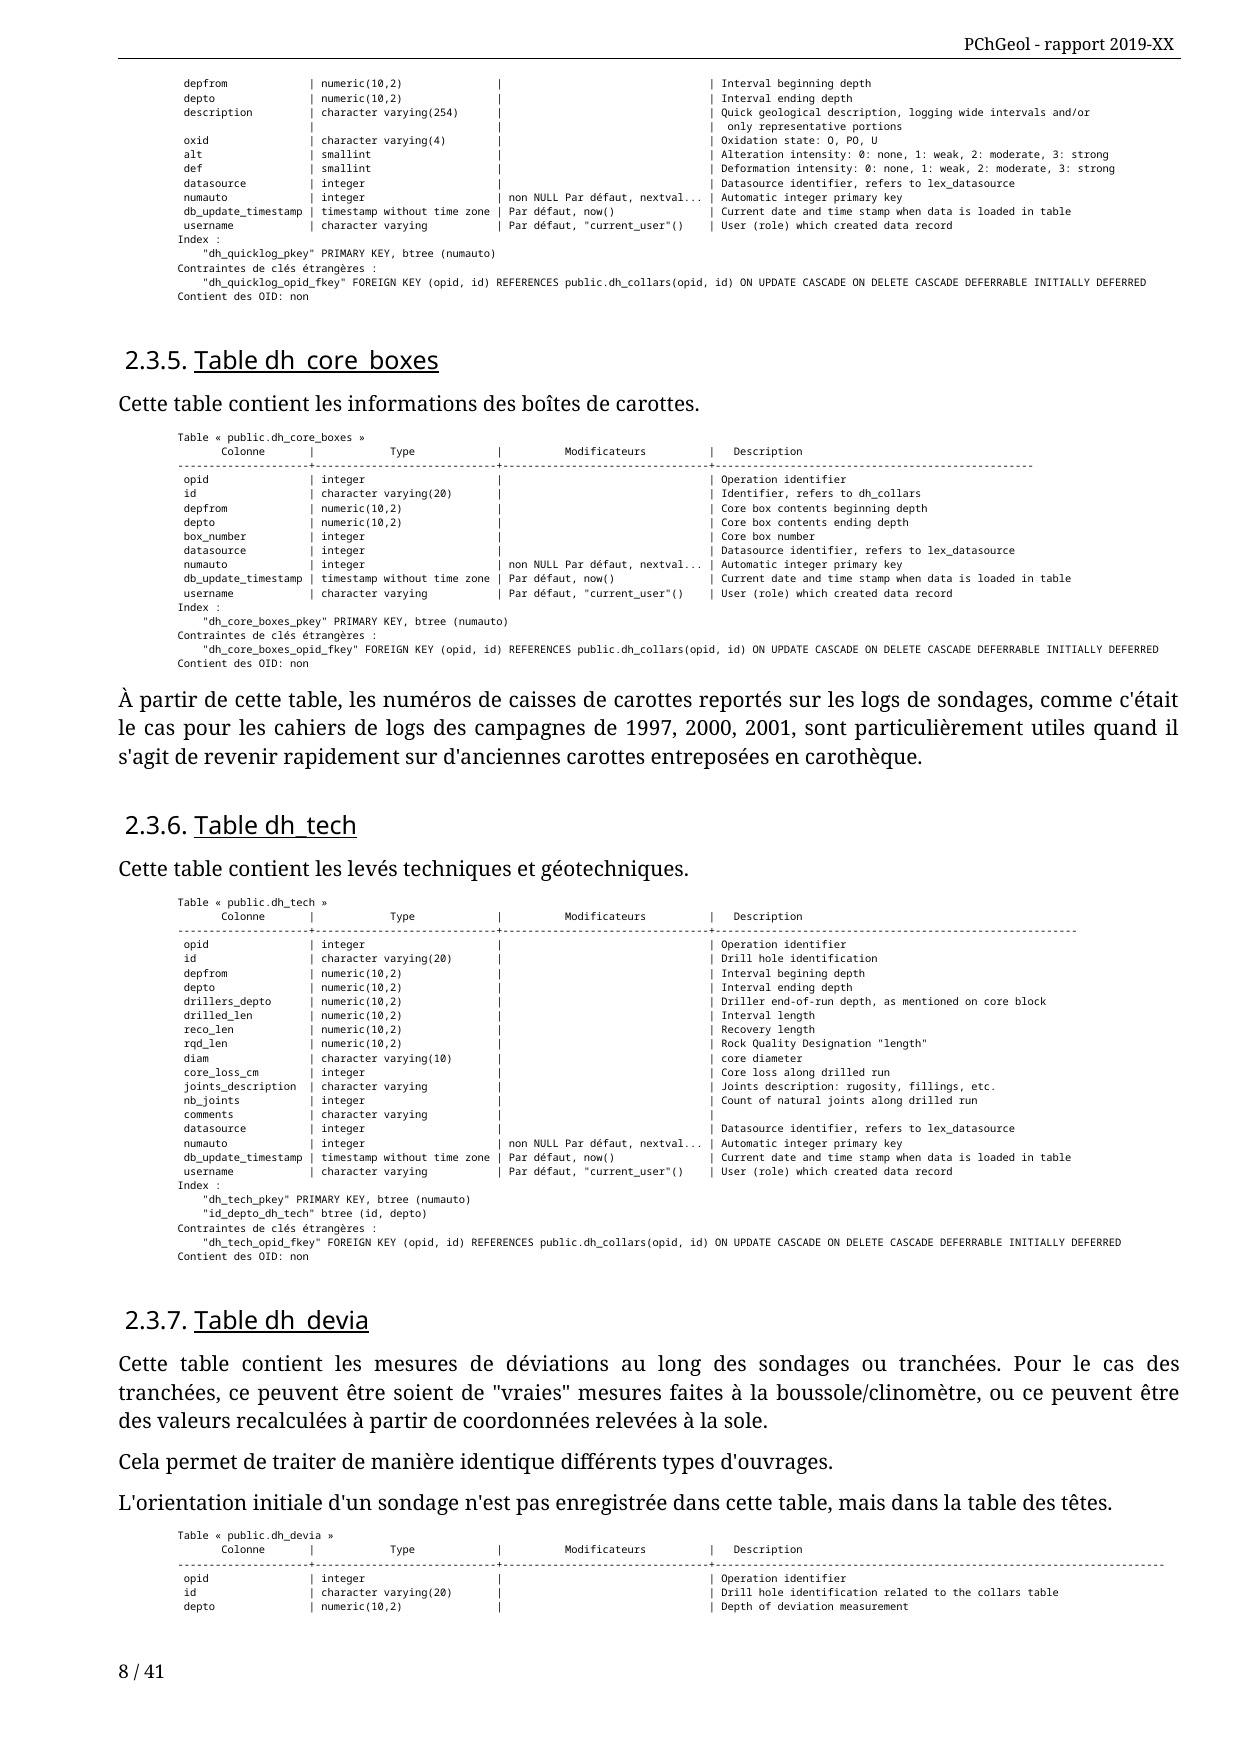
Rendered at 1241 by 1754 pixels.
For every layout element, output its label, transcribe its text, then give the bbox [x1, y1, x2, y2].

text reco_len | numeric(10,2) | | Recovery length [177, 1023, 1181, 1037]
text core_loss_cm | integer | | Core loss along drilled run [177, 1065, 1181, 1079]
text def | smallint | | Deformation intensity: 0: none, 1: weak, 2: moderate, 3: strong [177, 162, 1181, 176]
subtitle Table dh_core_boxes [118, 343, 1181, 377]
text depto | numeric(10,2) | | Core box contents ending depth [177, 515, 1181, 529]
text | | | only representative portions [177, 119, 1181, 133]
text oxid | character varying(4) | | Oxidation state: O, PO, U [177, 133, 1181, 148]
text À partir de cette table, les numéros de caisses de carottes reportés sur les logs de sondages, comme c'était le cas pour les cahiers de logs des campagnes de 1997, 2000, 2001, sont particulièrement utiles quand il s'agit de revenir rapidement sur d'anciennes carottes entreposées en carothèque. [118, 685, 1181, 770]
text Contient des OID: non [177, 1249, 1181, 1263]
text depto | numeric(10,2) | | Interval ending depth [177, 980, 1181, 994]
text depfrom | numeric(10,2) | | Interval begining depth [177, 966, 1181, 980]
text db_update_timestamp | timestamp without time zone | Par défaut, now() | Current date and time stamp when data is loaded in table [177, 572, 1181, 586]
text db_update_timestamp | timestamp without time zone | Par défaut, now() | Current date and time stamp when data is loaded in table [177, 204, 1181, 218]
text comments | character varying | | [177, 1108, 1181, 1122]
text numauto | integer | non NULL Par défaut, nextval... | Automatic integer primary key [177, 190, 1181, 204]
text Colonne | Type | Modificateurs | Description [177, 1543, 1181, 1557]
text Table « public.dh_devia » [177, 1528, 1181, 1543]
text db_update_timestamp | timestamp without time zone | Par défaut, now() | Current date and time stamp when data is loaded in table [177, 1150, 1181, 1164]
text "id_depto_dh_tech" btree (id, depto) [177, 1207, 1181, 1221]
text username | character varying | Par défaut, "current_user"() | User (role) which created data record [177, 218, 1181, 233]
text datasource | integer | | Datasource identifier, refers to lex_datasource [177, 1122, 1181, 1136]
text Colonne | Type | Modificateurs | Description [177, 444, 1181, 458]
text "dh_tech_pkey" PRIMARY KEY, btree (numauto) [177, 1193, 1181, 1207]
text opid | integer | | Operation identifier [177, 472, 1181, 487]
text alt | smallint | | Alteration intensity: 0: none, 1: weak, 2: moderate, 3: strong [177, 148, 1181, 162]
text "dh_quicklog_pkey" PRIMARY KEY, btree (numauto) [177, 247, 1181, 261]
text Cette table contient les informations des boîtes de carottes. [118, 389, 1181, 418]
text Table « public.dh_core_boxes » [177, 430, 1181, 444]
text depto | numeric(10,2) | | Depth of deviation measurement [177, 1599, 1181, 1613]
text Contient des OID: non [177, 289, 1181, 303]
text rqd_len | numeric(10,2) | | Rock Quality Designation "length" [177, 1037, 1181, 1051]
text Contraintes de clés étrangères : [177, 261, 1181, 275]
text datasource | integer | | Datasource identifier, refers to lex_datasource [177, 543, 1181, 557]
text Cette table contient les mesures de déviations au long des sondages ou tranchées. Pour le cas des tranchées, ce peuvent être soient de "vraies" mesures faites à la boussole/clinomètre, ou ce peuvent être des valeurs recalculées à partir de coordonnées relevées à la sole. [118, 1349, 1181, 1434]
text "dh_tech_opid_fkey" FOREIGN KEY (opid, id) REFERENCES public.dh_collars(opid, id) ON UPDATE CASCADE ON DELETE CASCADE DEFERRABLE INITIALLY DEFERRED [177, 1235, 1181, 1249]
text ---------------------+-----------------------------+---------------------------------+--------------------------------------------------- [177, 458, 1181, 472]
text username | character varying | Par défaut, "current_user"() | User (role) which created data record [177, 586, 1181, 600]
text opid | integer | | Operation identifier [177, 938, 1181, 952]
text id | character varying(20) | | Drill hole identification related to the collars table [177, 1585, 1181, 1599]
text id | character varying(20) | | Identifier, refers to dh_collars [177, 487, 1181, 501]
text id | character varying(20) | | Drill hole identification [177, 952, 1181, 966]
text opid | integer | | Operation identifier [177, 1571, 1181, 1585]
text username | character varying | Par défaut, "current_user"() | User (role) which created data record [177, 1164, 1181, 1178]
text datasource | integer | | Datasource identifier, refers to lex_datasource [177, 176, 1181, 190]
text Index : [177, 600, 1181, 614]
text joints_description | character varying | | Joints description: rugosity, fillings, etc. [177, 1079, 1181, 1093]
text L'orientation initiale d'un sondage n'est pas enregistrée dans cette table, mais dans la table des têtes. [118, 1488, 1181, 1516]
text numauto | integer | non NULL Par défaut, nextval... | Automatic integer primary key [177, 557, 1181, 572]
text depto | numeric(10,2) | | Interval ending depth [177, 91, 1181, 105]
text drilled_len | numeric(10,2) | | Interval length [177, 1008, 1181, 1023]
text Colonne | Type | Modificateurs | Description [177, 909, 1181, 923]
text "dh_core_boxes_pkey" PRIMARY KEY, btree (numauto) [177, 614, 1181, 628]
text diam | character varying(10) | | core diameter [177, 1051, 1181, 1065]
text nb_joints | integer | | Count of natural joints along drilled run [177, 1093, 1181, 1108]
text Cela permet de traiter de manière identique différents types d'ouvrages. [118, 1447, 1181, 1475]
text drillers_depto | numeric(10,2) | | Driller end-of-run depth, as mentioned on core block [177, 994, 1181, 1008]
text Contient des OID: non [177, 657, 1181, 671]
text Index : [177, 1178, 1181, 1193]
text Table « public.dh_tech » [177, 895, 1181, 909]
text Contraintes de clés étrangères : [177, 628, 1181, 642]
text ---------------------+-----------------------------+---------------------------------+------------------------------------------------------------------------ [177, 1557, 1181, 1571]
subtitle Table dh_devia [118, 1303, 1181, 1337]
text depfrom | numeric(10,2) | | Interval beginning depth [177, 77, 1181, 91]
subtitle Table dh_tech [118, 808, 1181, 842]
text Cette table contient les levés techniques et géotechniques. [118, 854, 1181, 883]
text box_number | integer | | Core box number [177, 529, 1181, 543]
text description | character varying(254) | | Quick geological description, logging wide intervals and/or [177, 105, 1181, 119]
text Contraintes de clés étrangères : [177, 1221, 1181, 1235]
text Index : [177, 233, 1181, 247]
text ---------------------+-----------------------------+---------------------------------+---------------------------------------------------------- [177, 923, 1181, 938]
text "dh_quicklog_opid_fkey" FOREIGN KEY (opid, id) REFERENCES public.dh_collars(opid, id) ON UPDATE CASCADE ON DELETE CASCADE DEFERRABLE INITIALLY DEFERRED [177, 275, 1181, 289]
text depfrom | numeric(10,2) | | Core box contents beginning depth [177, 501, 1181, 515]
text numauto | integer | non NULL Par défaut, nextval... | Automatic integer primary key [177, 1136, 1181, 1150]
text "dh_core_boxes_opid_fkey" FOREIGN KEY (opid, id) REFERENCES public.dh_collars(opid, id) ON UPDATE CASCADE ON DELETE CASCADE DEFERRABLE INITIALLY DEFERRED [177, 642, 1181, 657]
